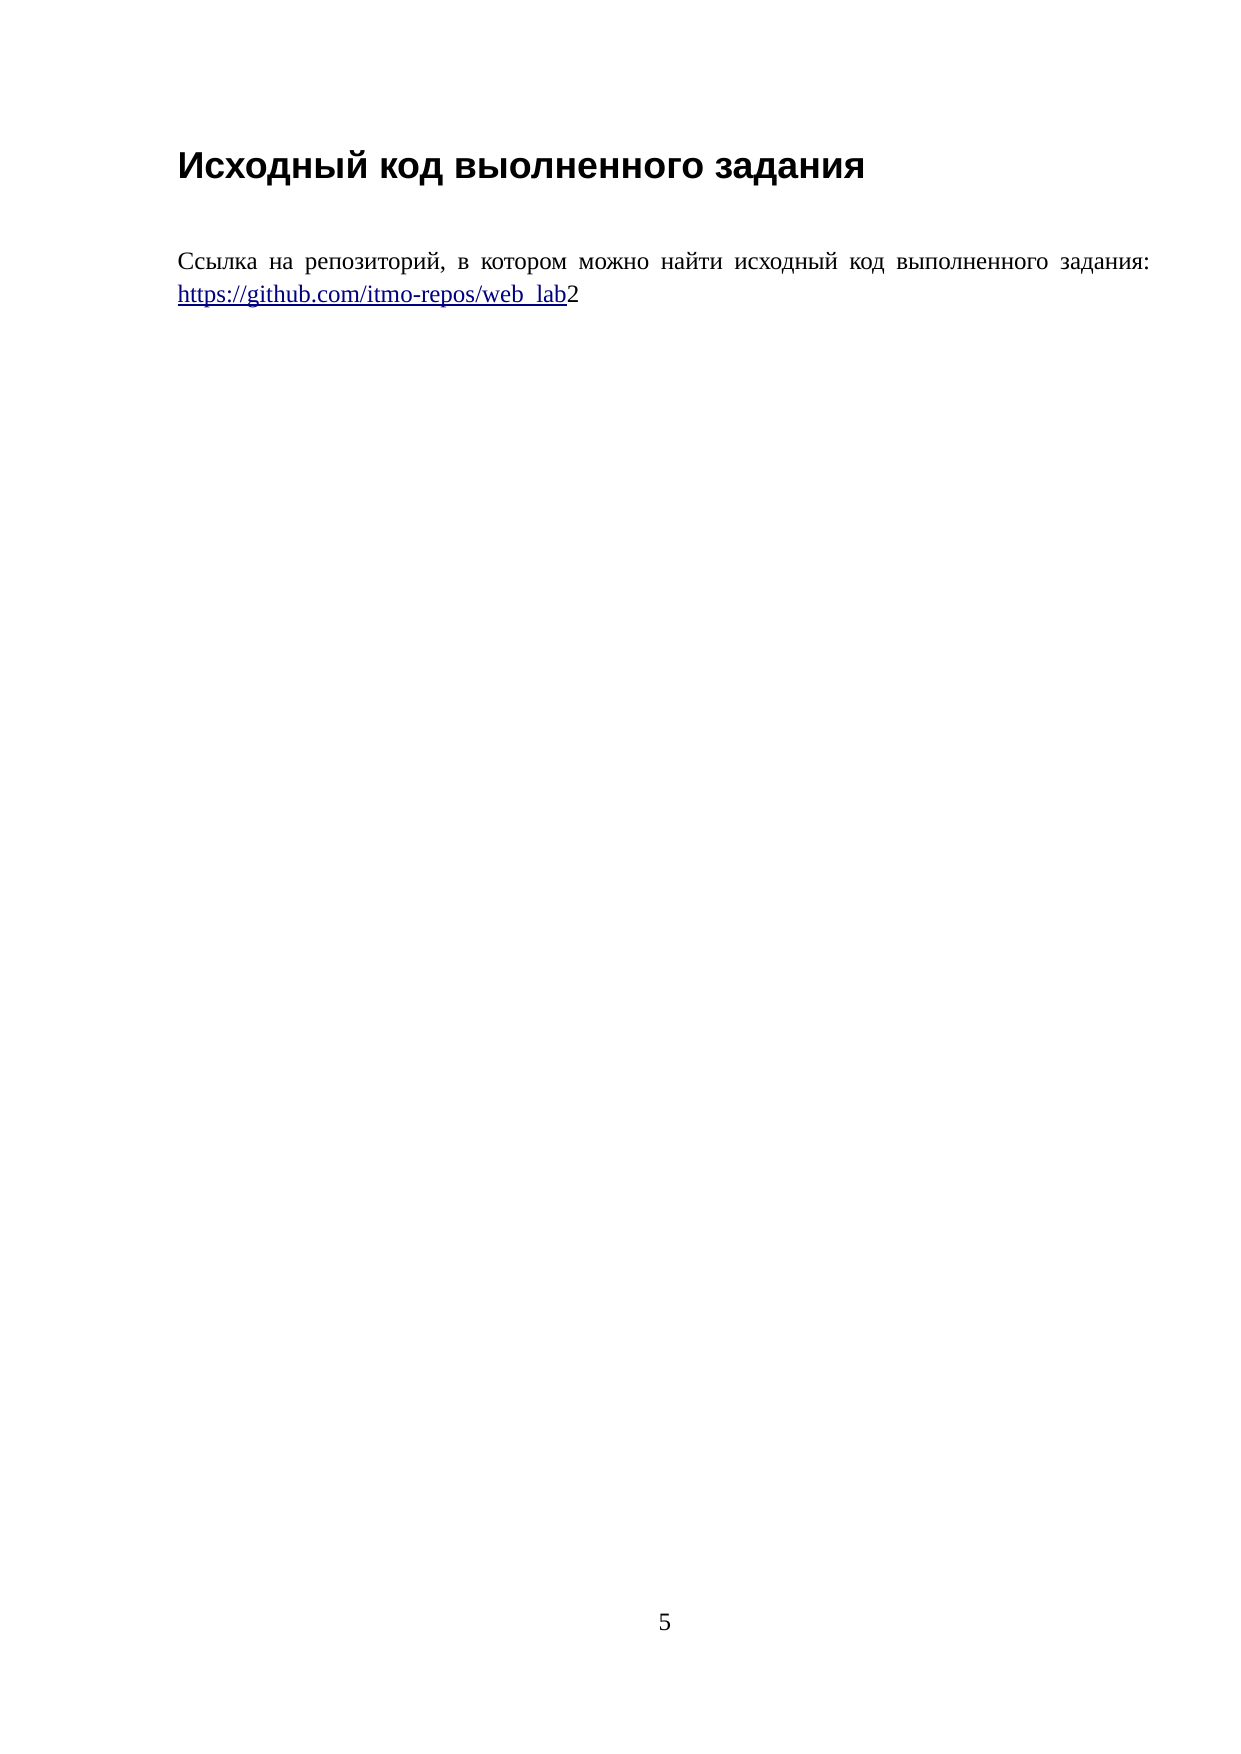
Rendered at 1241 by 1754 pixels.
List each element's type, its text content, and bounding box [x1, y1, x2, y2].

subtitle Исходный код выолненного задания [177, 143, 1152, 186]
text Ссылка на репозиторий, в котором можно найти исходный код выполненного задания: https://github.com/itmo-repos/web_lab2 [177, 246, 1152, 308]
